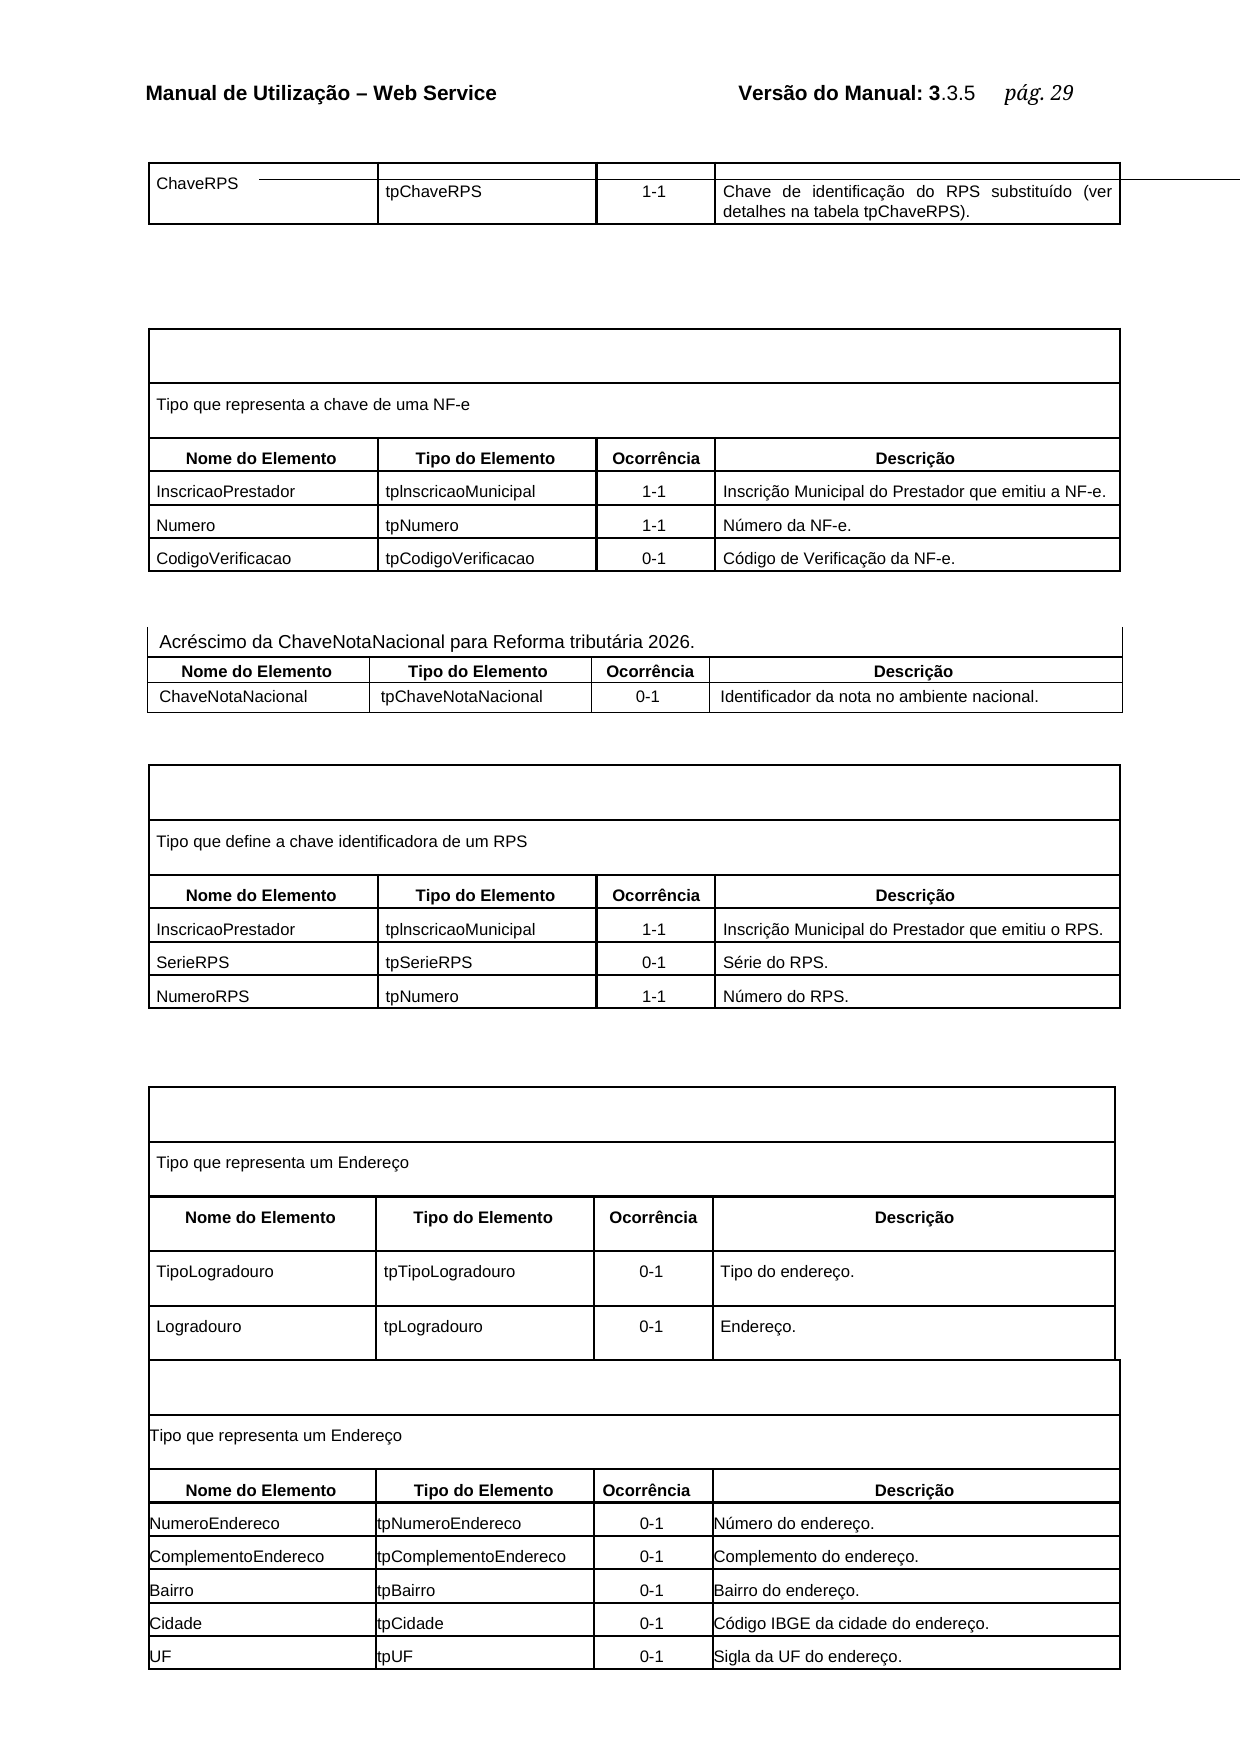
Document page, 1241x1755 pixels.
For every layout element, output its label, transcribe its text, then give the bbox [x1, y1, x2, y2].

table_cell Número do RPS. [716, 976, 1119, 1007]
table_cell Bairro [150, 1570, 375, 1602]
table_cell [594, 1143, 713, 1195]
table_header [1116, 1086, 1120, 1141]
table_cell tpSerieRPS [379, 943, 595, 974]
table_cell ChaveNotaNacional [148, 683, 369, 712]
table_cell tpComplementoEndereco [377, 1537, 593, 1568]
table_cell [875, 1143, 1114, 1195]
table_header [715, 330, 1119, 382]
table_cell [1116, 1250, 1120, 1304]
table_cell [1116, 1305, 1120, 1359]
table_cell Numero [150, 506, 377, 537]
table_cell Ocorrência [598, 439, 714, 470]
table_header t [150, 1088, 593, 1141]
table_cell [596, 384, 715, 437]
table_cell tpNumero [379, 976, 595, 1007]
table_cell Logradouro [150, 1307, 375, 1359]
table_cell [598, 164, 714, 179]
table_cell Número da NF-e. [716, 506, 1119, 537]
table_cell Descrição [716, 876, 1119, 907]
table_cell tpUF [377, 1637, 593, 1668]
table_cell Nome do Elemento [150, 439, 377, 470]
table_cell Chave de identificação do RPS substituído (ver detalhes na tabela tpChaveRPS). [716, 180, 1119, 223]
table_cell [714, 1198, 874, 1250]
table_cell CodigoVerificacao [150, 539, 377, 570]
table_cell tpChaveRPS [379, 180, 595, 223]
table_cell NumeroRPS [150, 976, 377, 1007]
table_header pEndereco [594, 1088, 713, 1141]
table_cell Série do RPS. [716, 943, 1119, 974]
table_cell Descrição [710, 658, 1122, 682]
table_cell Descrição [714, 1470, 1119, 1501]
table_cell 1-1 [598, 976, 714, 1007]
table_cell Inscrição Municipal do Prestador que emitiu o RPS. [716, 909, 1119, 941]
table_header pChaveRPS [596, 766, 715, 819]
table_cell 1-1 [598, 909, 714, 941]
table_cell 1-1 [598, 180, 714, 223]
table_cell Tipo que representa a chave de uma NF-e [150, 384, 596, 437]
table_cell Ocorrência [595, 1198, 712, 1250]
table_cell Ocorrência [598, 876, 714, 907]
table_cell [713, 1416, 1119, 1468]
table_cell tpBairro [377, 1570, 593, 1602]
table_cell Bairro do endereço. [714, 1570, 1119, 1602]
table_cell Tipo do Elemento [370, 658, 591, 682]
table_cell NumeroEndereco [150, 1504, 375, 1535]
table_cell [379, 164, 595, 179]
table_cell 0-1 [595, 1637, 712, 1668]
table_cell InscricaoPrestador [150, 909, 377, 941]
table_header [715, 766, 1119, 819]
table_cell [1116, 1195, 1120, 1250]
table_cell tpChaveNotaNacional [370, 683, 591, 712]
table_cell tplnscricaoMunicipal [379, 472, 595, 503]
table_cell 1-1 [598, 506, 714, 537]
table_cell tpTipoLogradouro [377, 1252, 593, 1304]
table_cell [713, 1143, 874, 1195]
table_cell [713, 1361, 1119, 1414]
table_cell tpCodigoVerificacao [379, 539, 595, 570]
table_cell UF [150, 1637, 375, 1668]
table_cell Tipo que representa um Endereço [150, 1416, 713, 1468]
table_cell Tipo do endereço. [714, 1252, 874, 1304]
table_cell [596, 821, 715, 874]
table_cell Número do endereço. [714, 1504, 1119, 1535]
table_cell tpNumero [379, 506, 595, 537]
table_cell 0-1 [595, 1604, 712, 1635]
table_cell Código de Verificação da NF-e. [716, 539, 1119, 570]
table_cell Tipo do Elemento [379, 439, 595, 470]
table_cell Nome do Elemento [148, 658, 369, 682]
table_cell Identificador da nota no ambiente nacional. [710, 683, 1122, 712]
table_cell Complemento do endereço. [714, 1537, 1119, 1568]
table_cell 1-1 [598, 472, 714, 503]
table_cell Tipo que define a chave identificadora de um RPS [150, 821, 596, 874]
table_cell Descrição [875, 1198, 1114, 1250]
table_cell ChaveRPS [150, 164, 377, 223]
table_cell 0-1 [595, 1504, 712, 1535]
table_cell tpLogradouro [377, 1307, 593, 1359]
table_header pChaveNFe [596, 330, 715, 382]
table_cell Tipo do Elemento [379, 876, 595, 907]
table_cell 0-1 [592, 683, 709, 712]
table_header t [150, 330, 596, 382]
table_header t [150, 766, 596, 819]
table_cell InscricaoPrestador [150, 472, 377, 503]
table_cell Nome do Elemento [150, 1470, 375, 1501]
table_cell [715, 384, 1119, 437]
table_cell Cidade [150, 1604, 375, 1635]
table_cell [716, 164, 1119, 179]
table_cell 0-1 [595, 1307, 712, 1359]
table_header [713, 1088, 874, 1141]
table_cell 0-1 [598, 943, 714, 974]
table_cell [875, 1307, 1114, 1359]
table_cell [715, 821, 1119, 874]
table_cell ComplementoEndereco [150, 1537, 375, 1568]
table_cell 0-1 [598, 539, 714, 570]
table_cell Inscrição Municipal do Prestador que emitiu a NF-e. [716, 472, 1119, 503]
table_cell Tipo do Elemento [377, 1470, 593, 1501]
table_cell Descrição [716, 439, 1119, 470]
table_cell 0-1 [595, 1570, 712, 1602]
table_cell Acréscimo da ChaveNotaNacional para Reforma tributária 2026. [148, 627, 1122, 656]
table_cell TipoLogradouro [150, 1252, 375, 1304]
table_cell tpCidade [377, 1604, 593, 1635]
table_header tpChaveNFe (complemento para a versão 2.0) [148, 598, 1122, 627]
table_cell [1116, 1141, 1120, 1195]
table_cell Tipo que representa um Endereço [150, 1143, 593, 1195]
table_cell 0-1 [595, 1537, 712, 1568]
table_cell tpEndereco [150, 1361, 713, 1414]
table_cell Código IBGE da cidade do endereço. [714, 1604, 1119, 1635]
table_cell tpNumeroEndereco [377, 1504, 593, 1535]
table_cell Endereço. [714, 1307, 874, 1359]
table_cell tplnscricaoMunicipal [379, 909, 595, 941]
table_cell SerieRPS [150, 943, 377, 974]
table_cell Ocorrência [595, 1470, 712, 1501]
table_cell Tipo do Elemento [377, 1198, 593, 1250]
table_cell [875, 1252, 1114, 1304]
table_cell Ocorrência [592, 658, 709, 682]
table_cell 0-1 [595, 1252, 712, 1304]
table_cell Nome do Elemento [150, 1198, 375, 1250]
table_header [875, 1088, 1114, 1141]
table_cell Sigla da UF do endereço. [714, 1637, 1119, 1668]
table_cell Nome do Elemento [150, 876, 377, 907]
